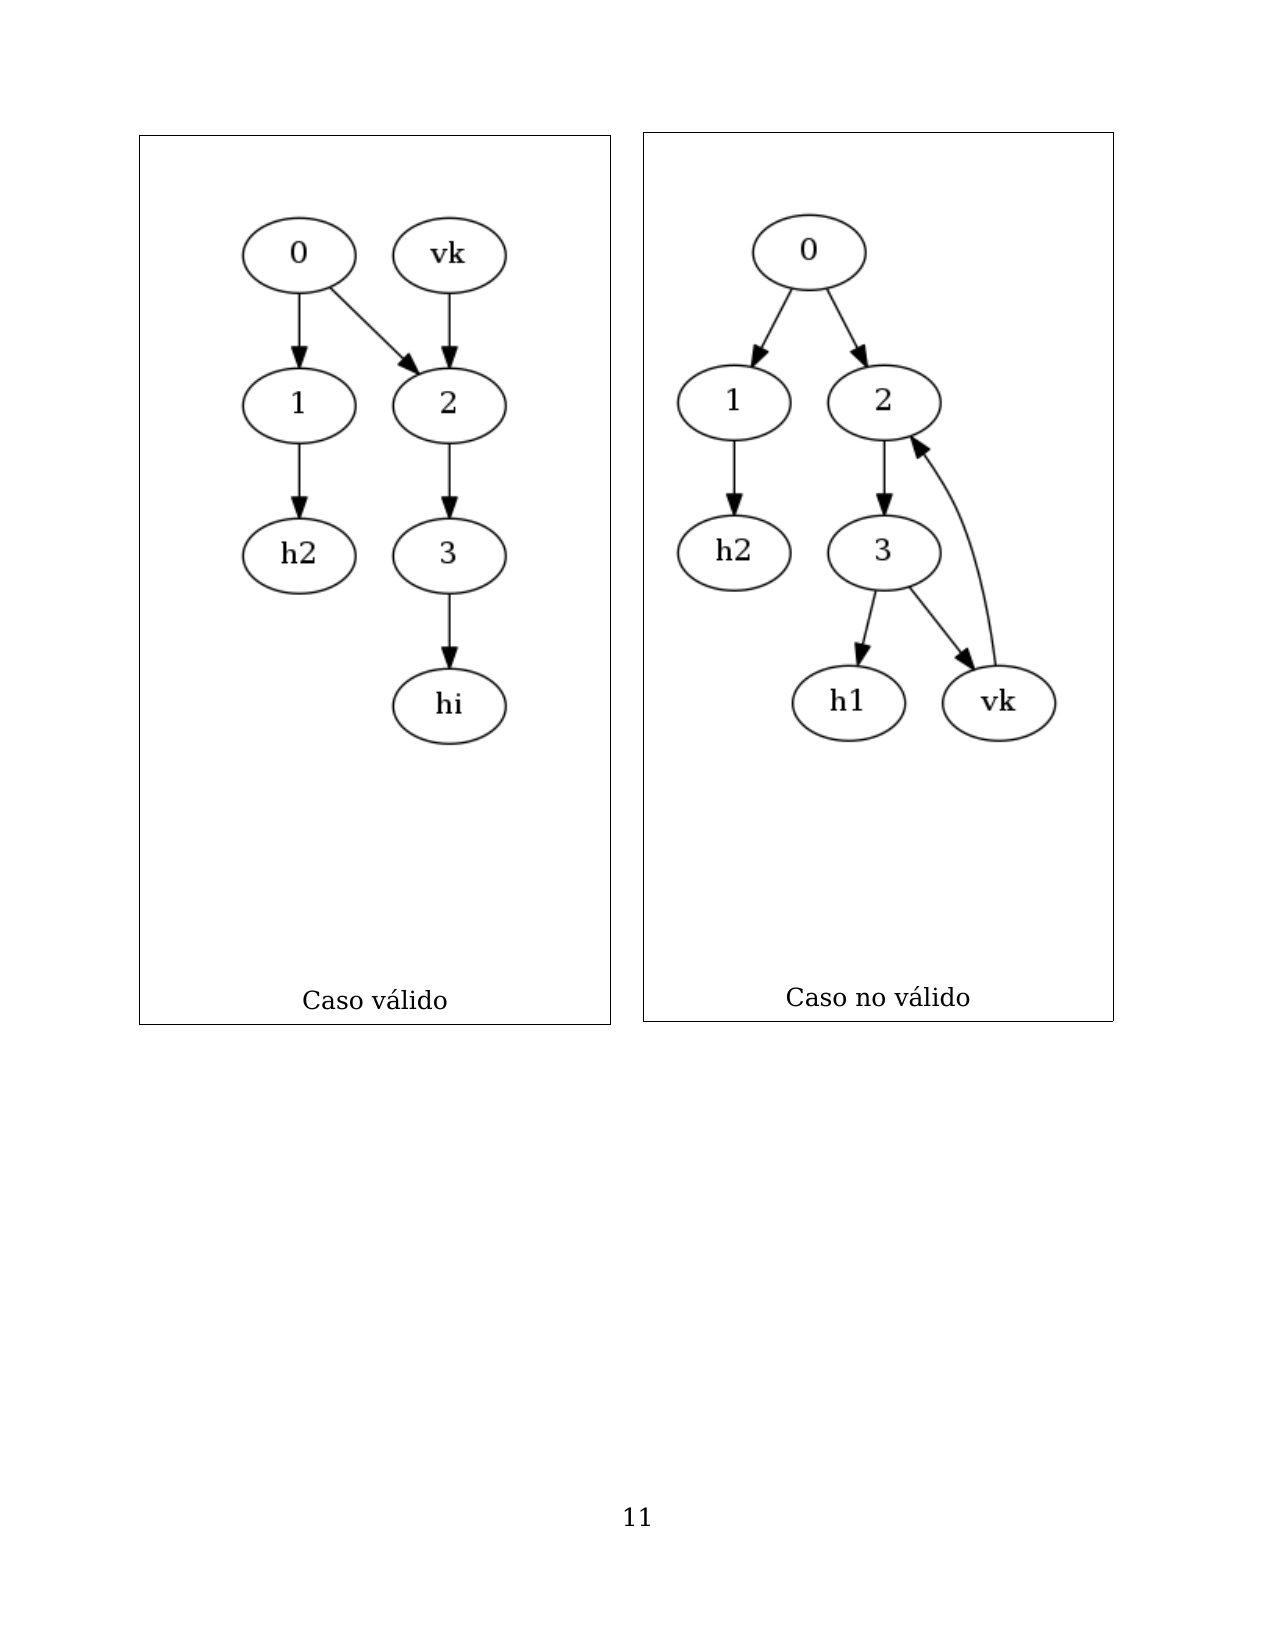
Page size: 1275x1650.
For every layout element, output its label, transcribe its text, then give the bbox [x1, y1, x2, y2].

text Caso válido [148, 986, 601, 1016]
text Caso no válido [651, 983, 1104, 1012]
picture [670, 207, 1064, 750]
picture [235, 210, 515, 753]
